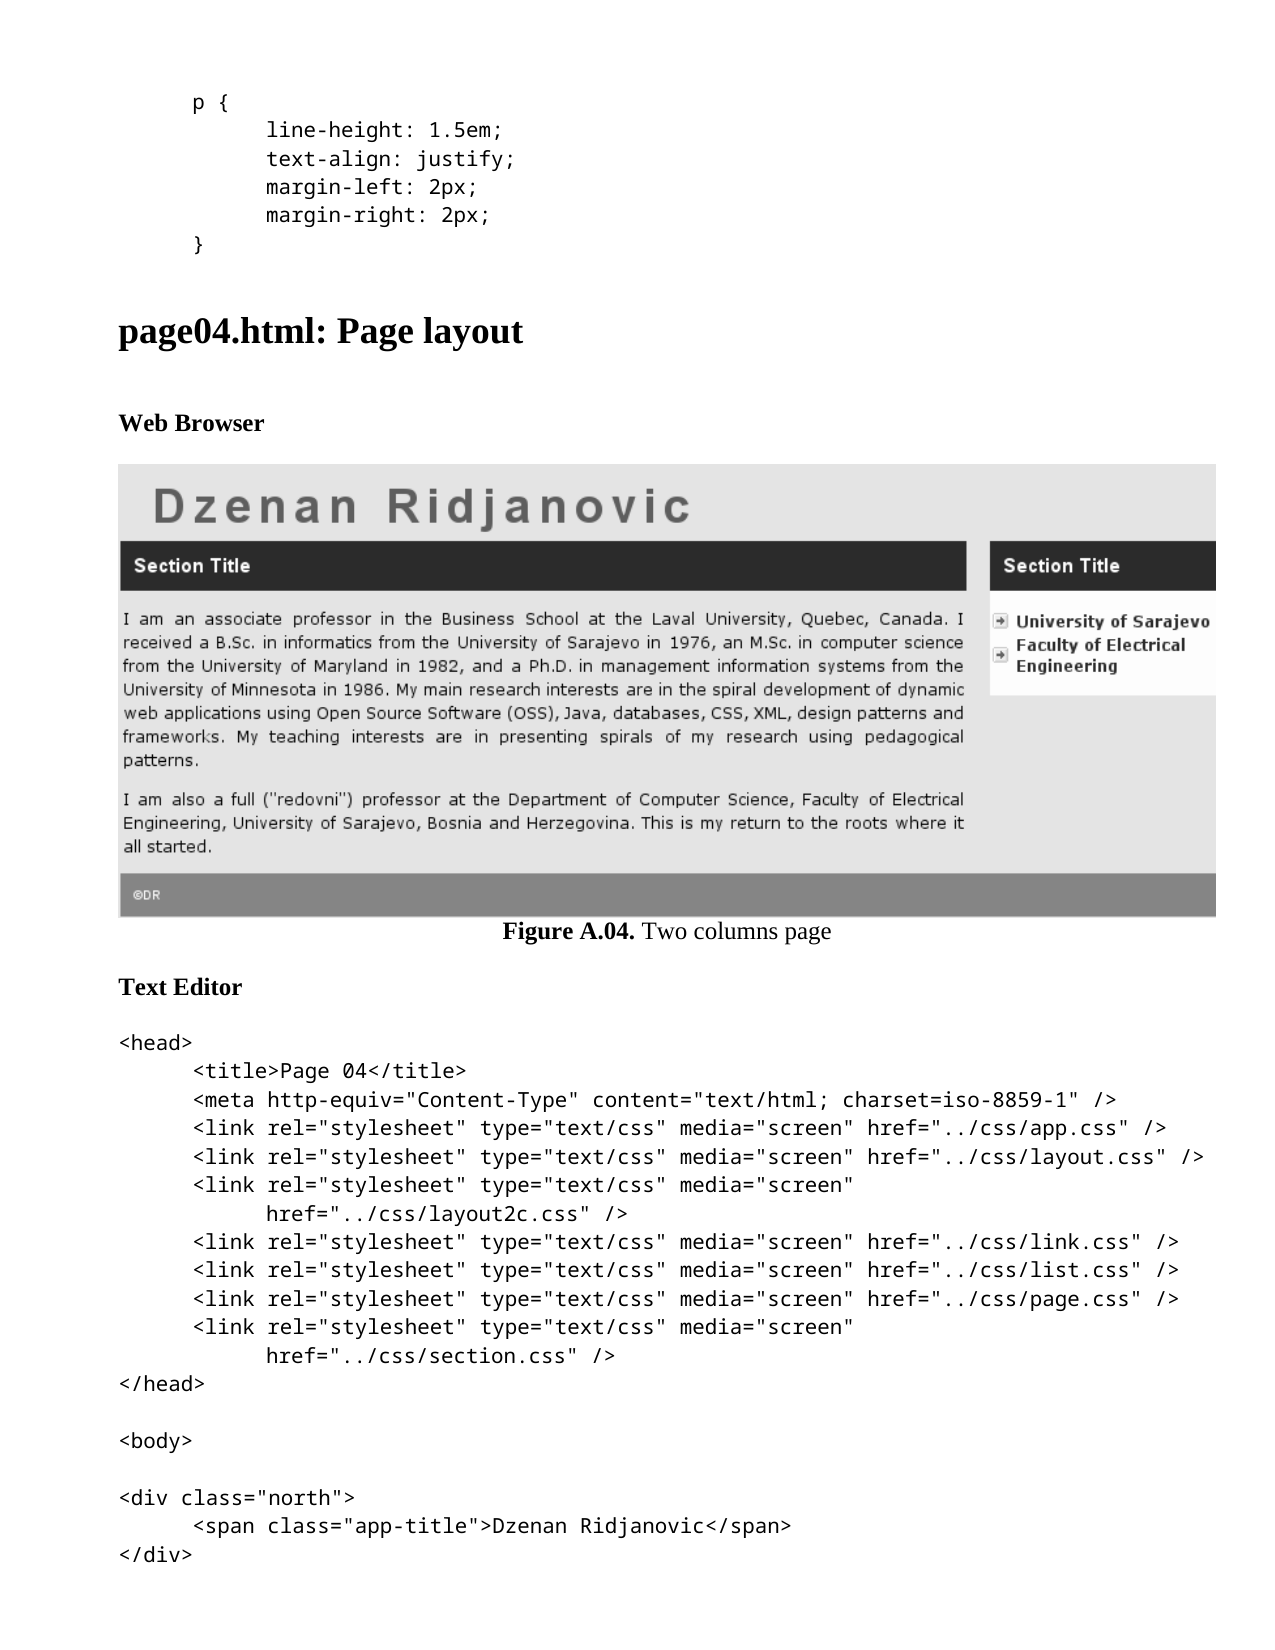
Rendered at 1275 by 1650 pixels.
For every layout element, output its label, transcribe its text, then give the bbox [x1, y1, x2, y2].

text <link rel="stylesheet" type="text/css" media="screen" [118, 1312, 1216, 1341]
text <link rel="stylesheet" type="text/css" media="screen" href="../css/page.css" /> [118, 1284, 1216, 1312]
text p { [118, 87, 1216, 115]
text <title>Page 04</title> [118, 1056, 1216, 1085]
text text-align: justify; [118, 144, 1216, 172]
text Figure A.04. Two columns page [118, 918, 1216, 945]
text </div> [118, 1540, 1216, 1568]
text Web Browser [118, 409, 1216, 437]
text href="../css/section.css" /> [118, 1341, 1216, 1369]
text } [118, 229, 1216, 257]
text <body> [118, 1426, 1216, 1454]
text <link rel="stylesheet" type="text/css" media="screen" href="../css/list.css" /> [118, 1256, 1216, 1284]
text <meta http-equiv="Content-Type" content="text/html; charset=iso-8859-1" /> [118, 1085, 1216, 1113]
text <head> [118, 1028, 1216, 1056]
picture [118, 464, 1216, 918]
subtitle page04.html: Page layout [118, 310, 1216, 352]
text <div class="north"> [118, 1483, 1216, 1511]
text Text Editor [118, 973, 1216, 1000]
text line-height: 1.5em; [118, 115, 1216, 144]
text <link rel="stylesheet" type="text/css" media="screen" [118, 1170, 1216, 1199]
text <link rel="stylesheet" type="text/css" media="screen" href="../css/link.css" /> [118, 1227, 1216, 1256]
text <span class="app-title">Dzenan Ridjanovic</span> [118, 1511, 1216, 1540]
text <link rel="stylesheet" type="text/css" media="screen" href="../css/app.css" /> [118, 1113, 1216, 1142]
text </head> [118, 1369, 1216, 1398]
text <link rel="stylesheet" type="text/css" media="screen" href="../css/layout.css" /> [118, 1142, 1216, 1170]
text margin-left: 2px; [118, 172, 1216, 201]
text margin-right: 2px; [118, 201, 1216, 229]
text href="../css/layout2c.css" /> [118, 1199, 1216, 1227]
